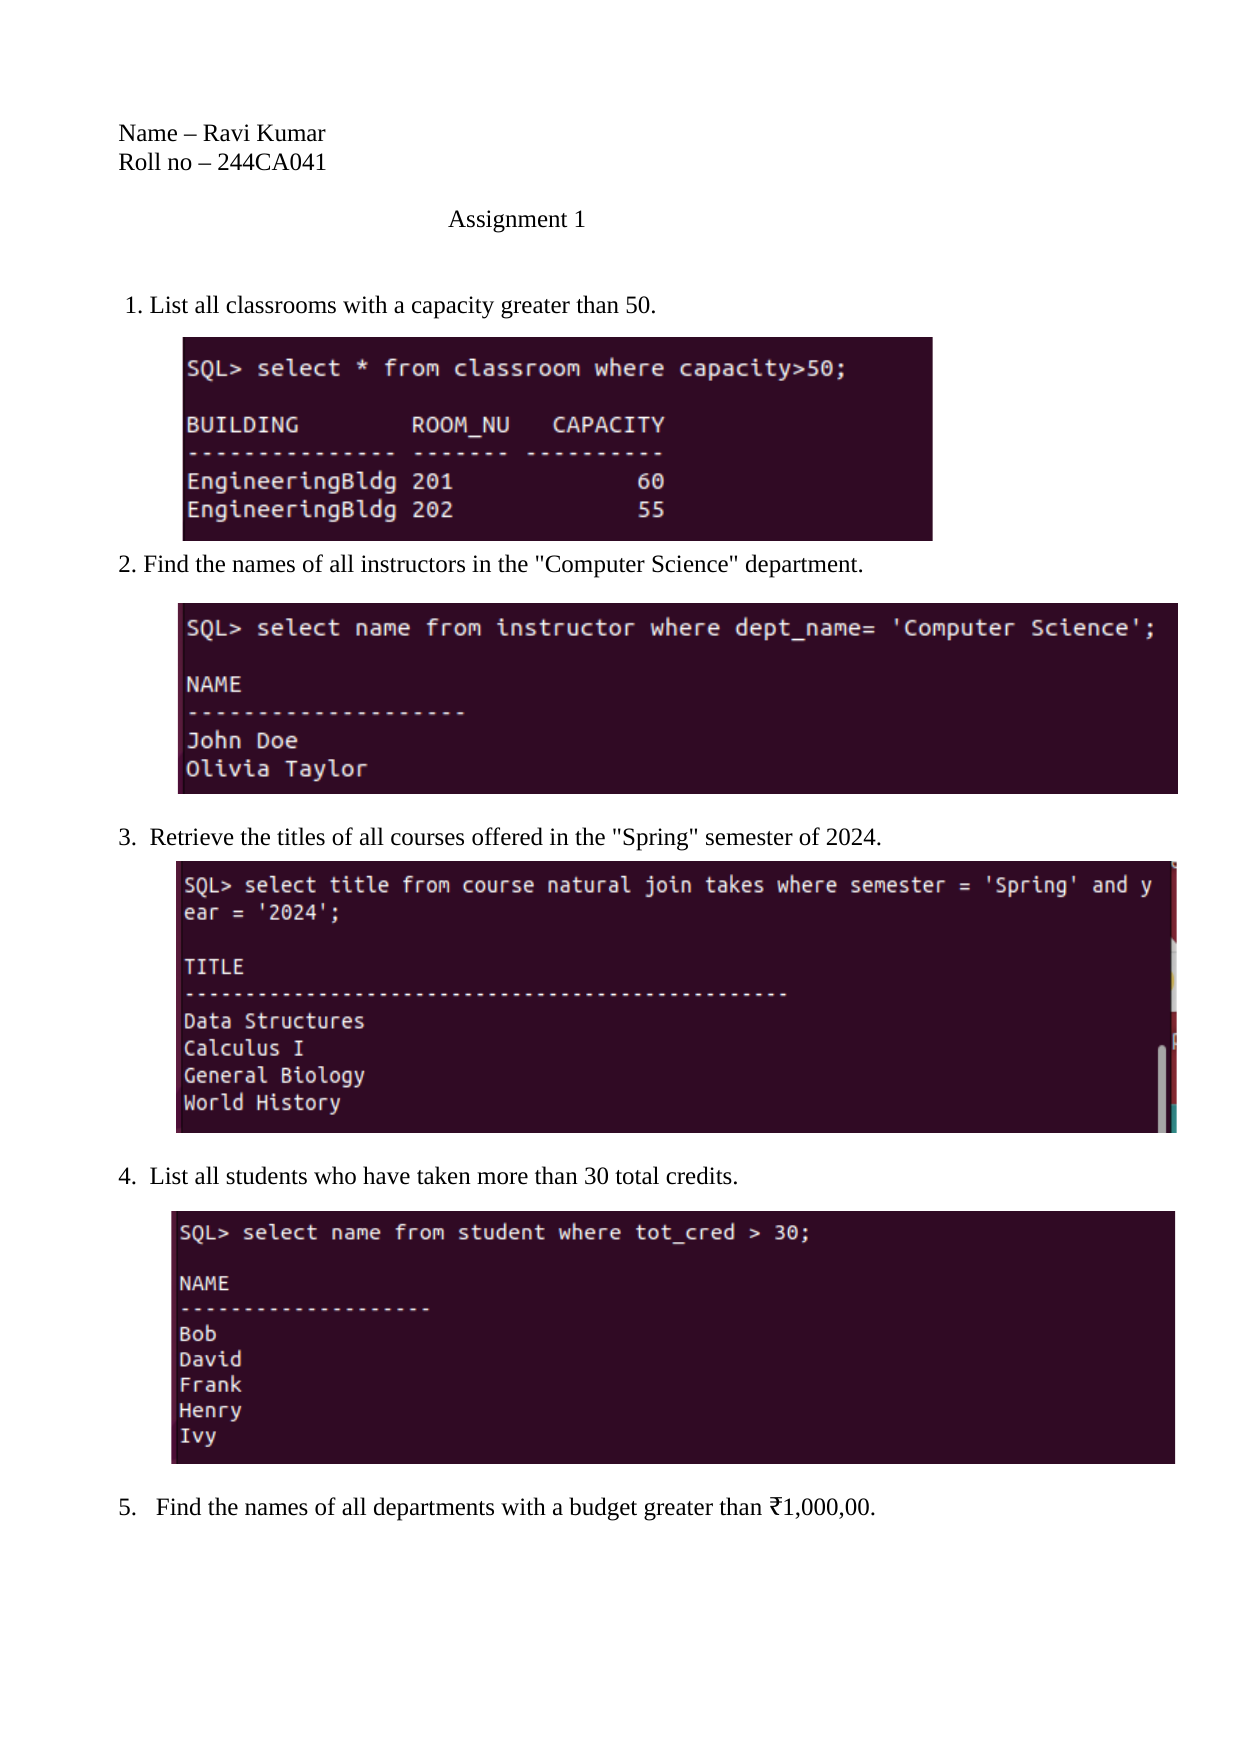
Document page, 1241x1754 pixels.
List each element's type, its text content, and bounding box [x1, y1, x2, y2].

text 5. Find the names of all departments with a budget greater than ₹1,000,00. [118, 1492, 1122, 1521]
text 4. List all students who have taken more than 30 total credits. [118, 1161, 1122, 1190]
picture [177, 603, 1178, 794]
text Name – Ravi Kumar [118, 118, 1122, 147]
text 1. List all classrooms with a capacity greater than 50. [118, 291, 1122, 319]
text 2. Find the names of all instructors in the "Computer Science" department. [118, 549, 1122, 578]
text 3. Retrieve the titles of all courses offered in the "Spring" semester of 2024. [118, 822, 1122, 851]
text Assignment 1 [118, 204, 1122, 233]
picture [176, 861, 1177, 1133]
picture [182, 337, 933, 541]
text Roll no – 244CA041 [118, 147, 1122, 176]
picture [171, 1211, 1176, 1464]
